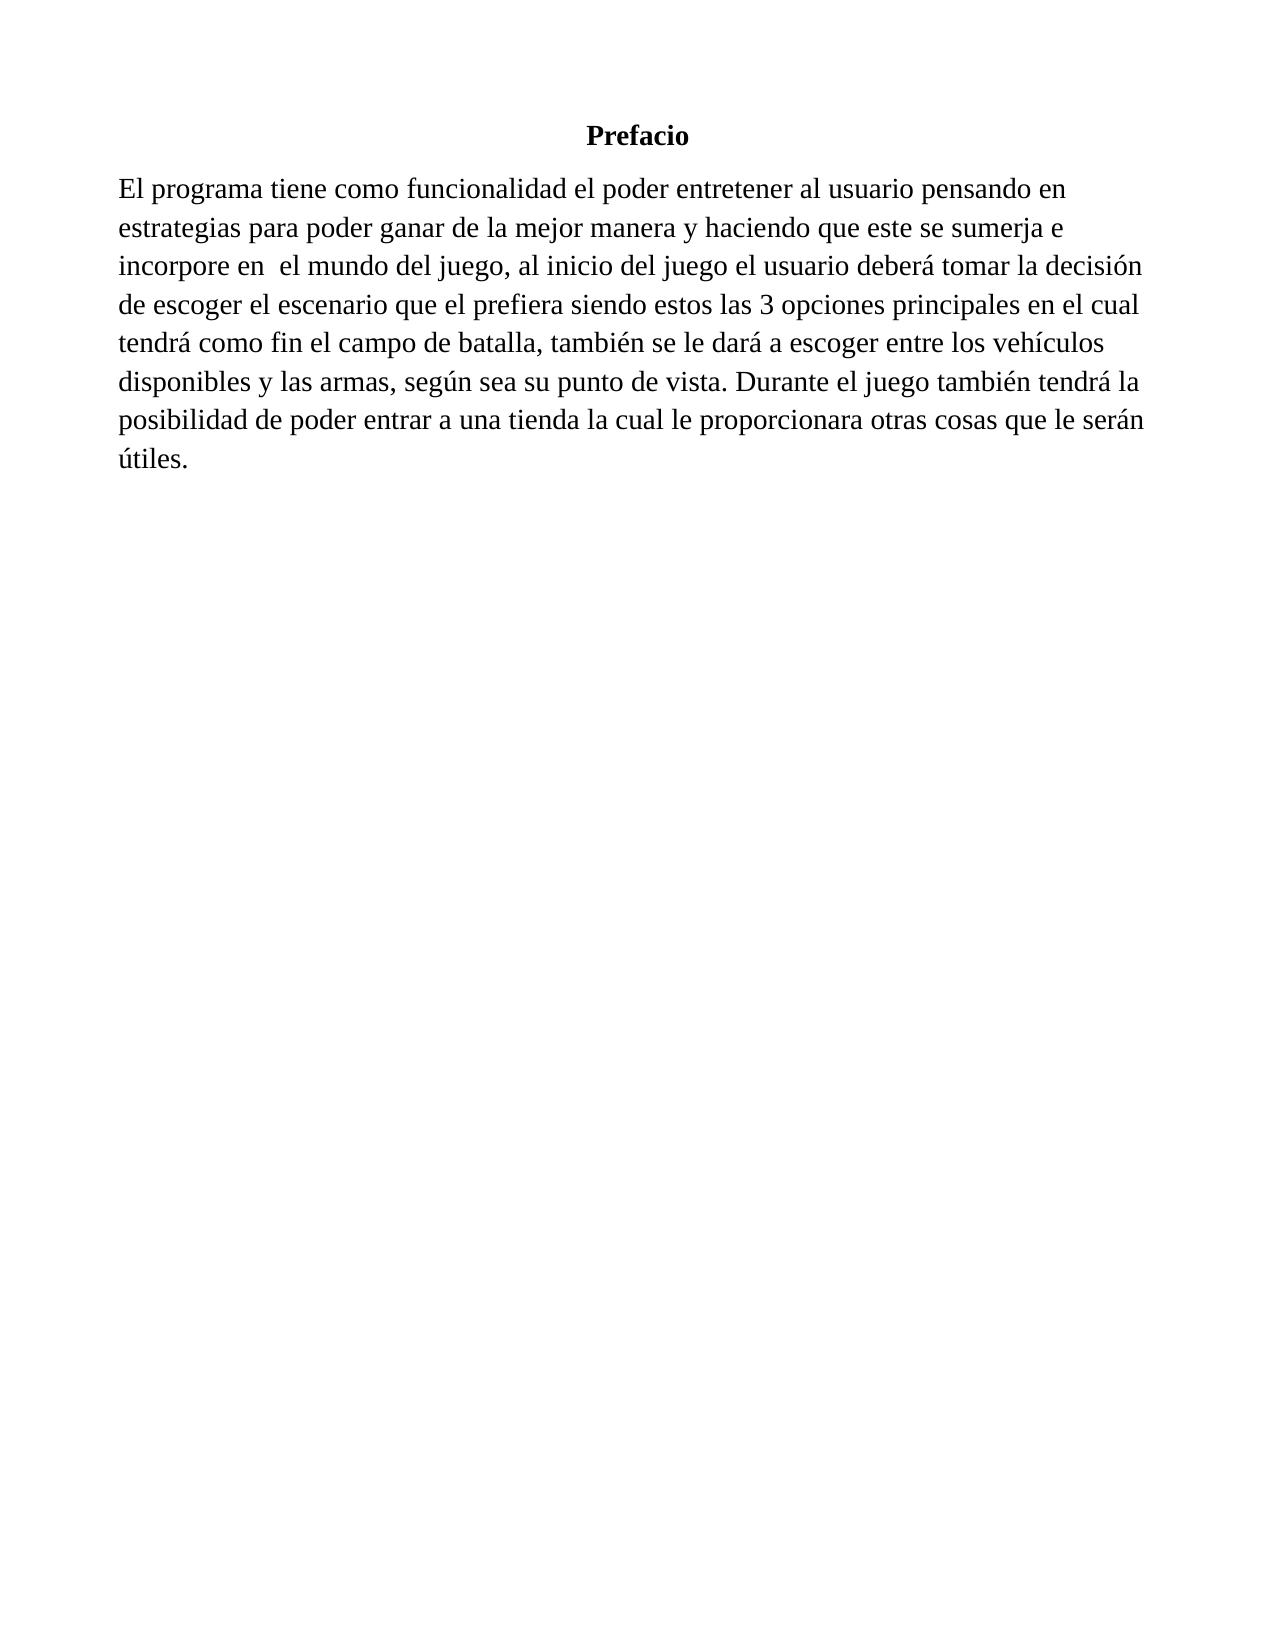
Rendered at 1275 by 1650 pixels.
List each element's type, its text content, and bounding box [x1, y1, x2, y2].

text El programa tiene como funcionalidad el poder entretener al usuario pensando en estrategias para poder ganar de la mejor manera y haciendo que este se sumerja e incorpore en el mundo del juego, al inicio del juego el usuario deberá tomar la decisión de escoger el escenario que el prefiera siendo estos las 3 opciones principales en el cual tendrá como fin el campo de batalla, también se le dará a escoger entre los vehículos disponibles y las armas, según sea su punto de vista. Durante el juego también tendrá la posibilidad de poder entrar a una tienda la cual le proporcionara otras cosas que le serán útiles. [118, 171, 1157, 474]
text Prefacio [118, 118, 1157, 152]
